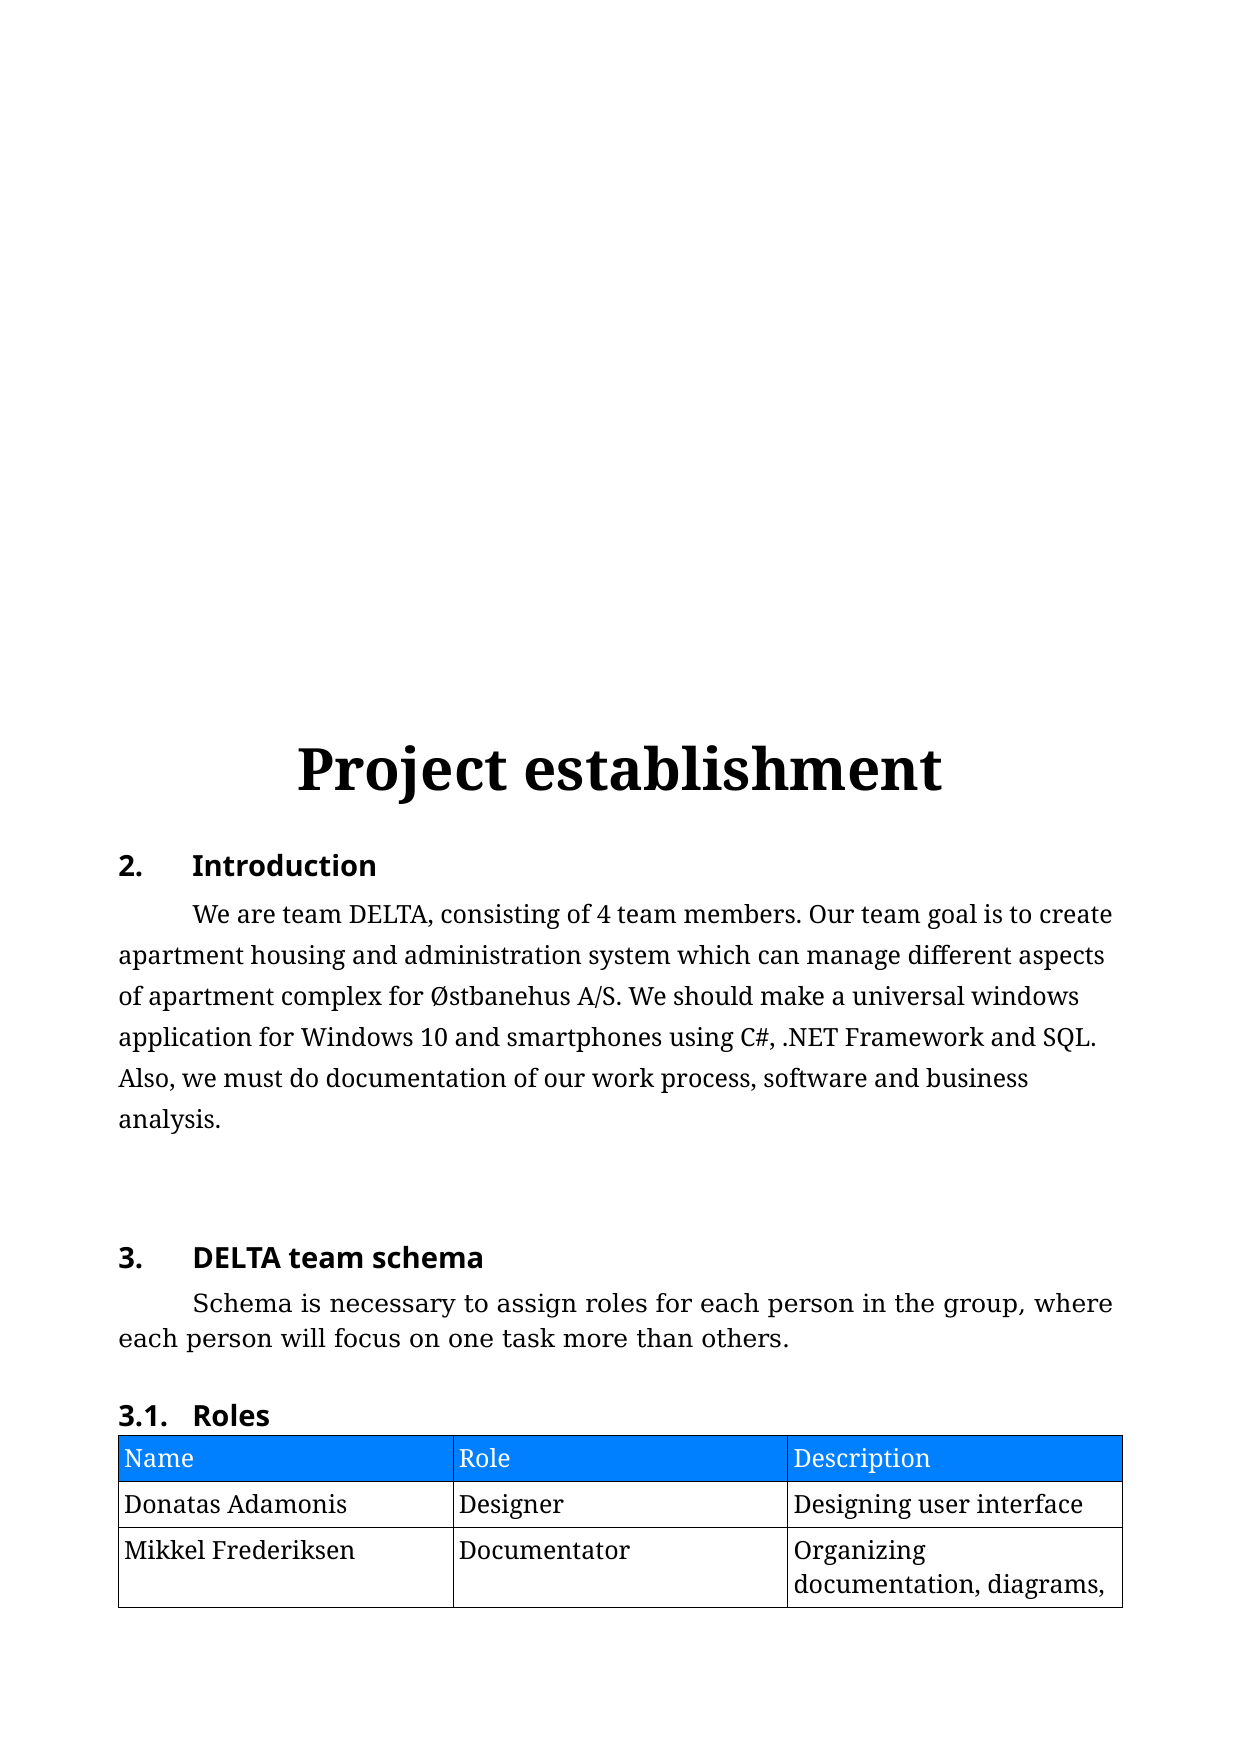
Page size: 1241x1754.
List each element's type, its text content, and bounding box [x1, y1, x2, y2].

table_cell Organizing documentation, diagrams, [788, 1528, 1122, 1607]
text Schema is necessary to assign roles for each person in the group, where each person will focus on one task more than others. [118, 1289, 1122, 1353]
table_cell Designing user interface [788, 1482, 1122, 1527]
table_header Role [454, 1436, 787, 1481]
table_header Description [788, 1436, 1122, 1481]
table_header Name [119, 1436, 453, 1481]
table_cell Mikkel Frederiksen [119, 1528, 453, 1607]
text Project establishment [118, 728, 1122, 807]
table_cell Designer [454, 1482, 787, 1527]
text We are team DELTA, consisting of 4 team members. Our team goal is to create apartment housing and administration system which can manage different aspects of apartment complex for Østbanehus A/S. We should make a universal windows application for Windows 10 and smartphones using C#, .NET Framework and SQL. Also, we must do documentation of our work process, software and business analysis. [118, 897, 1122, 1135]
subtitle DELTA team schema [118, 1237, 1122, 1277]
table_cell Documentator [454, 1528, 787, 1607]
subtitle Introduction [118, 845, 1122, 885]
subtitle Roles [118, 1395, 1122, 1434]
table_cell Donatas Adamonis [119, 1482, 453, 1527]
